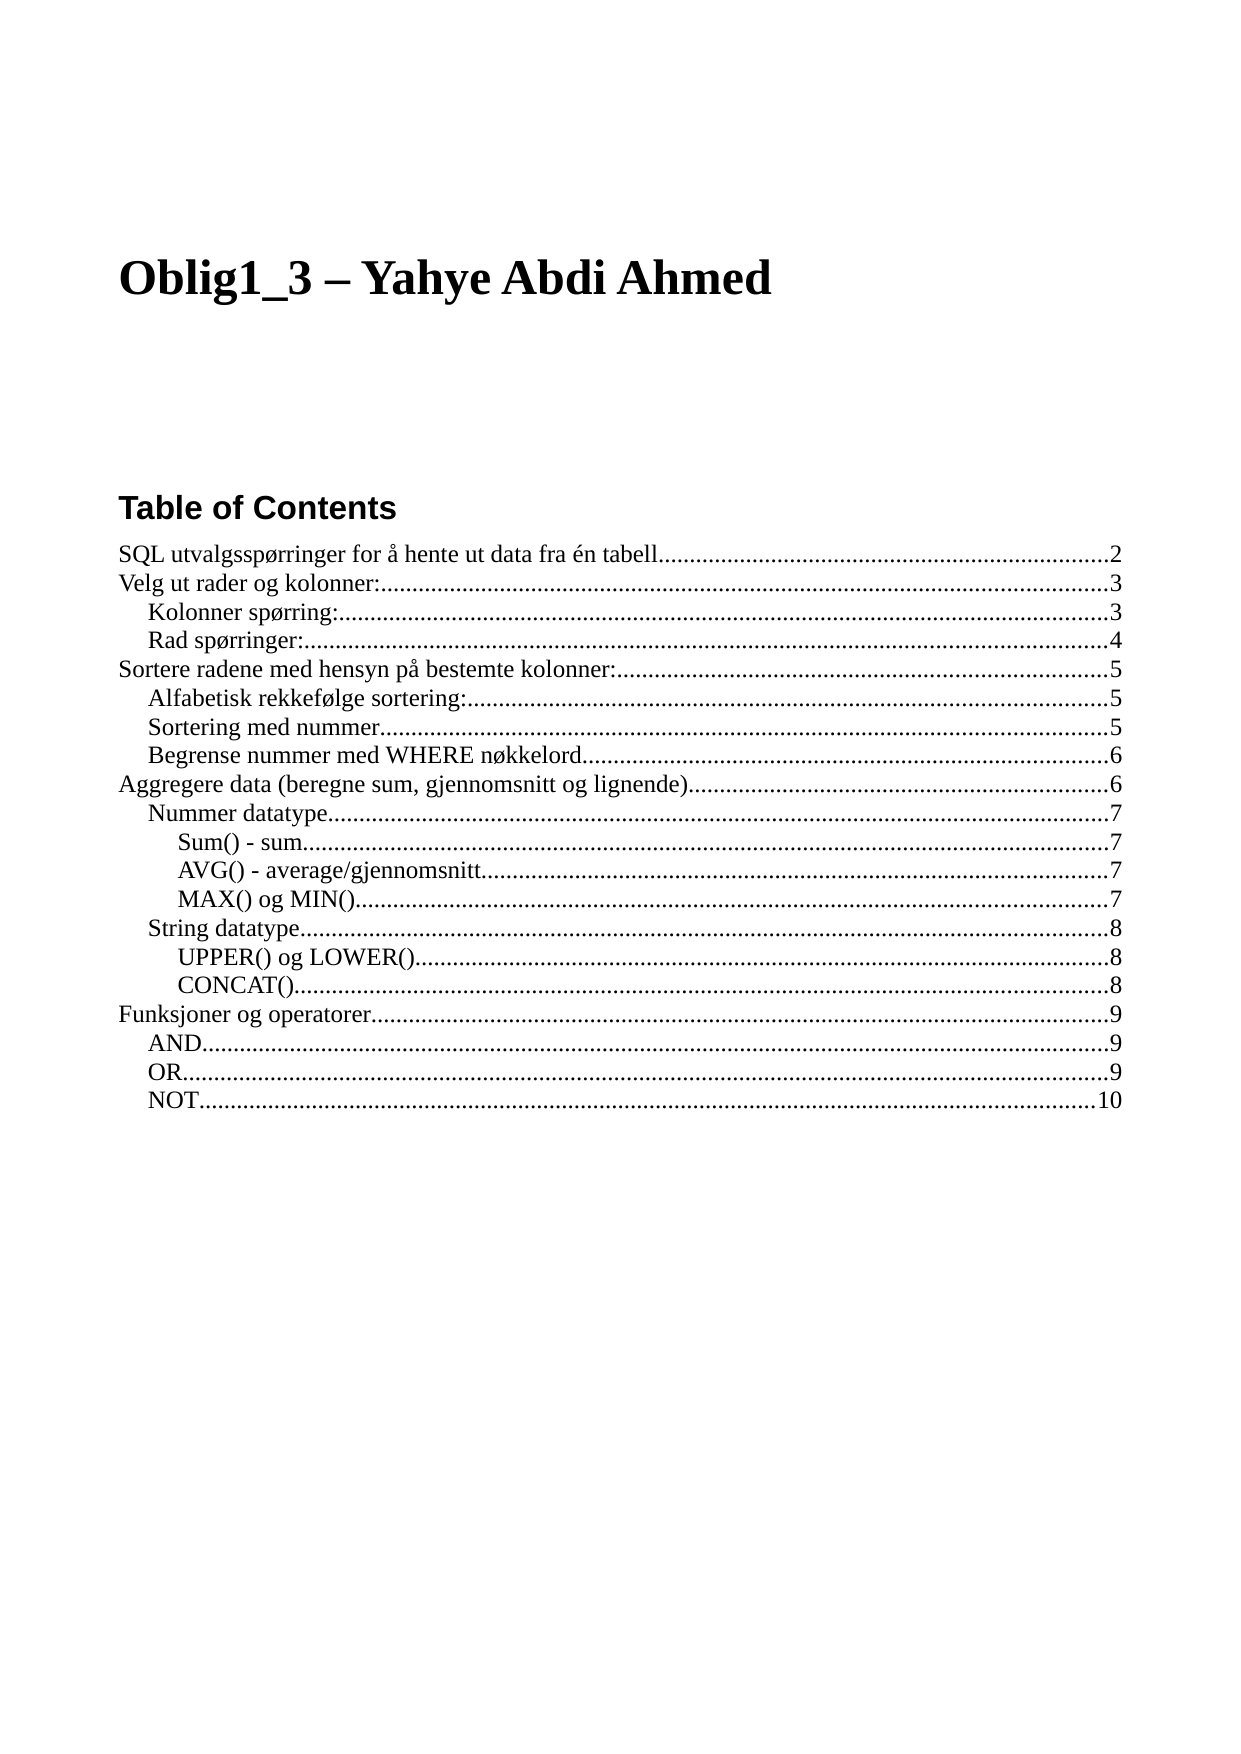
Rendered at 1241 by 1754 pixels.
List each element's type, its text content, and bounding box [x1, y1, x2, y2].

text OR 9 [148, 1057, 1122, 1085]
text Kolonner spørring: 3 [148, 597, 1122, 625]
text Funksjoner og operatorer 9 [118, 999, 1122, 1028]
text Sortering med nummer 5 [148, 712, 1122, 740]
text Sortere radene med hensyn på bestemte kolonner: 5 [118, 654, 1122, 683]
text AVG() - average/gjennomsnitt 7 [177, 855, 1122, 884]
text Velg ut rader og kolonner: 3 [118, 568, 1122, 597]
text Aggregere data (beregne sum, gjennomsnitt og lignende) 6 [118, 769, 1122, 798]
text Rad spørringer: 4 [148, 625, 1122, 654]
text Sum() - sum 7 [177, 827, 1122, 855]
subtitle Table of Contents [118, 488, 1122, 527]
text MAX() og MIN() 7 [177, 884, 1122, 913]
text AND 9 [148, 1028, 1122, 1057]
text String datatype 8 [148, 913, 1122, 942]
text CONCAT() 8 [177, 970, 1122, 999]
text UPPER() og LOWER() 8 [177, 942, 1122, 970]
text Oblig1_3 – Yahye Abdi Ahmed [118, 247, 1122, 305]
text Nummer datatype 7 [148, 798, 1122, 827]
text Begrense nummer med WHERE nøkkelord 6 [148, 740, 1122, 769]
text NOT 10 [148, 1085, 1122, 1114]
text Alfabetisk rekkefølge sortering: 5 [148, 683, 1122, 712]
text SQL utvalgsspørringer for å hente ut data fra én tabell 2 [118, 539, 1122, 568]
